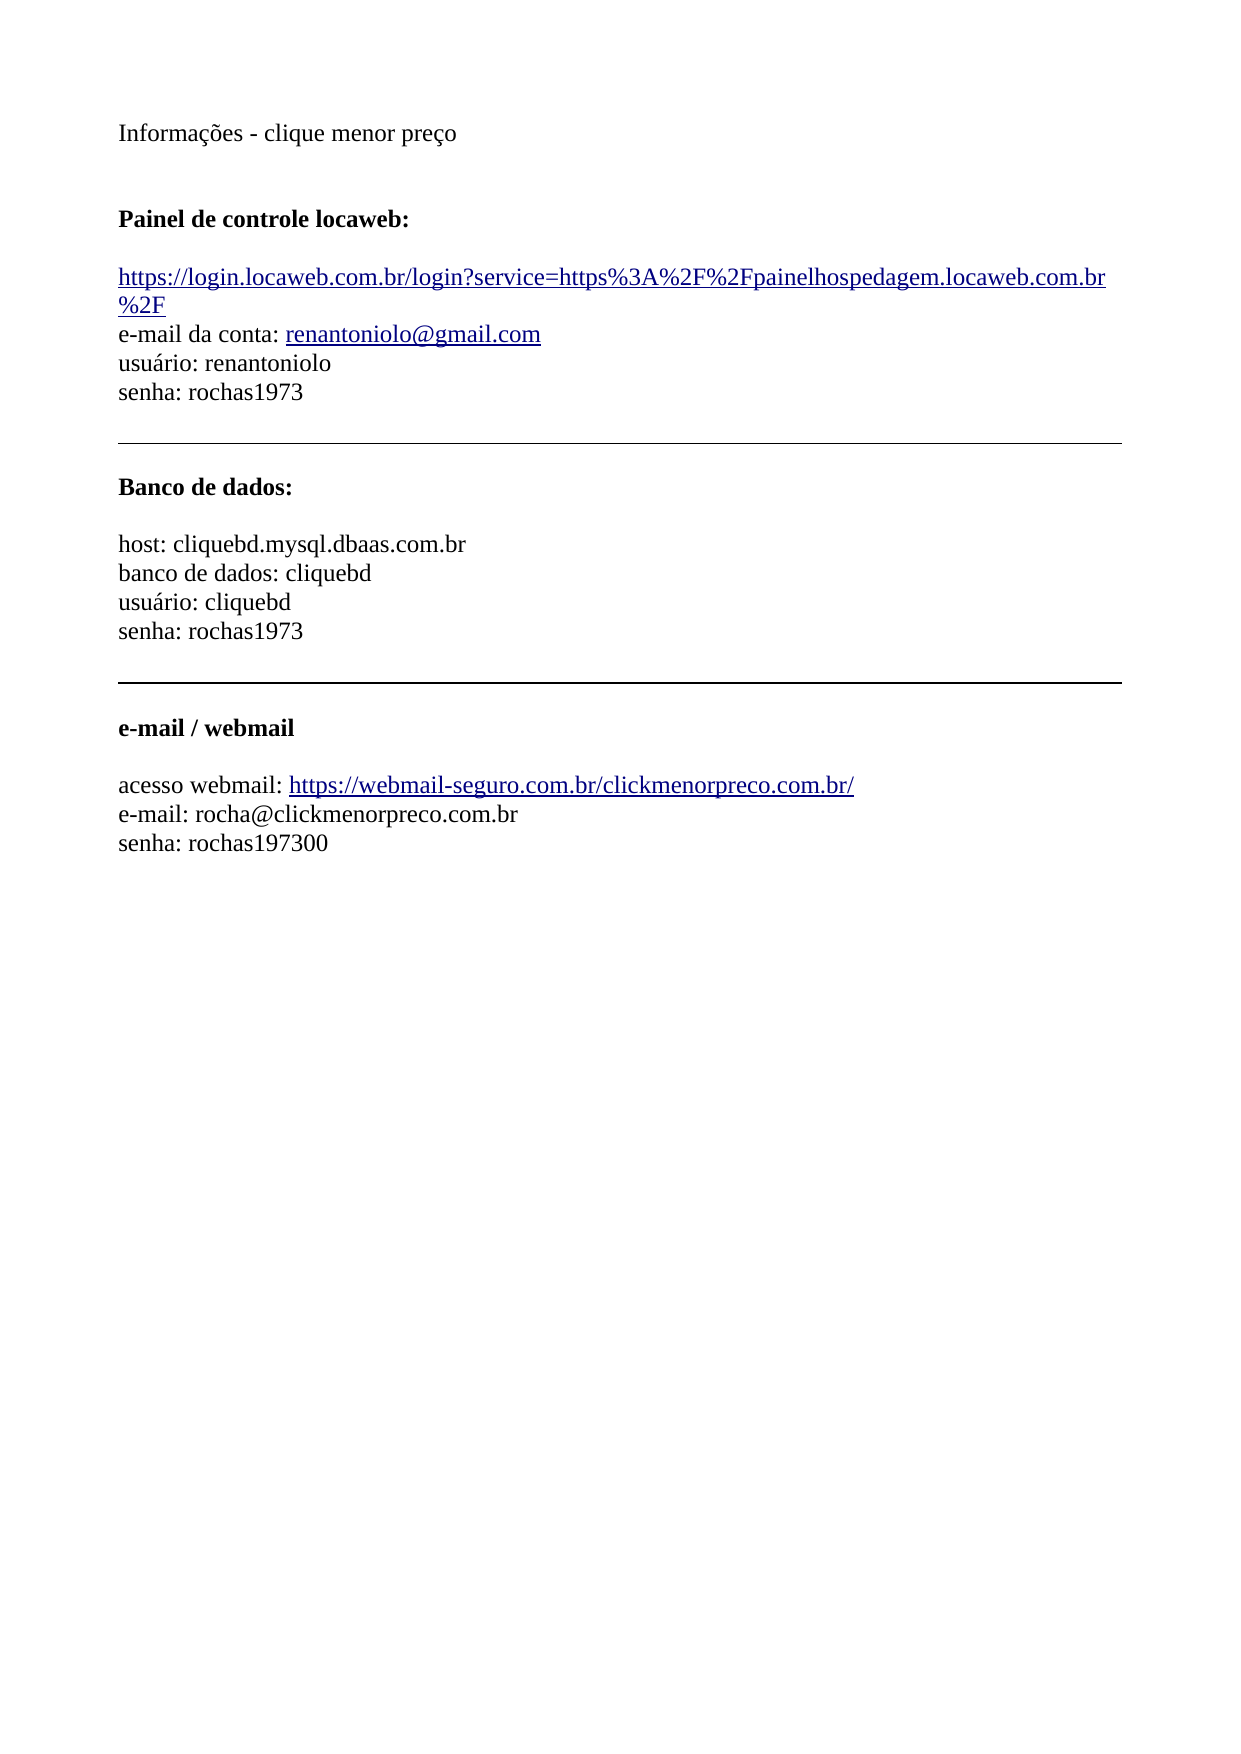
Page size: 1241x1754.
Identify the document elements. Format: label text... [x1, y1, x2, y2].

text senha: rochas1973 [118, 377, 1122, 406]
text Informações - clique menor preço [118, 118, 1122, 147]
text banco de dados: cliquebd [118, 558, 1122, 587]
text senha: rochas197300 [118, 828, 1122, 857]
text e-mail da conta: renantoniolo@gmail.com [118, 319, 1122, 348]
text senha: rochas1973 [118, 616, 1122, 644]
text https://login.locaweb.com.br/login?service=https%3A%2F%2Fpainelhospedagem.locaweb.com.br%2F [118, 262, 1122, 319]
text usuário: cliquebd [118, 587, 1122, 616]
text usuário: renantoniolo [118, 348, 1122, 377]
text e-mail: rocha@clickmenorpreco.com.br [118, 799, 1122, 828]
text Painel de controle locaweb: [118, 204, 1122, 233]
text e-mail / webmail [118, 713, 1122, 742]
text acesso webmail: https://webmail-seguro.com.br/clickmenorpreco.com.br/ [118, 770, 1122, 799]
text Banco de dados: [118, 472, 1122, 501]
text host: cliquebd.mysql.dbaas.com.br [118, 529, 1122, 558]
